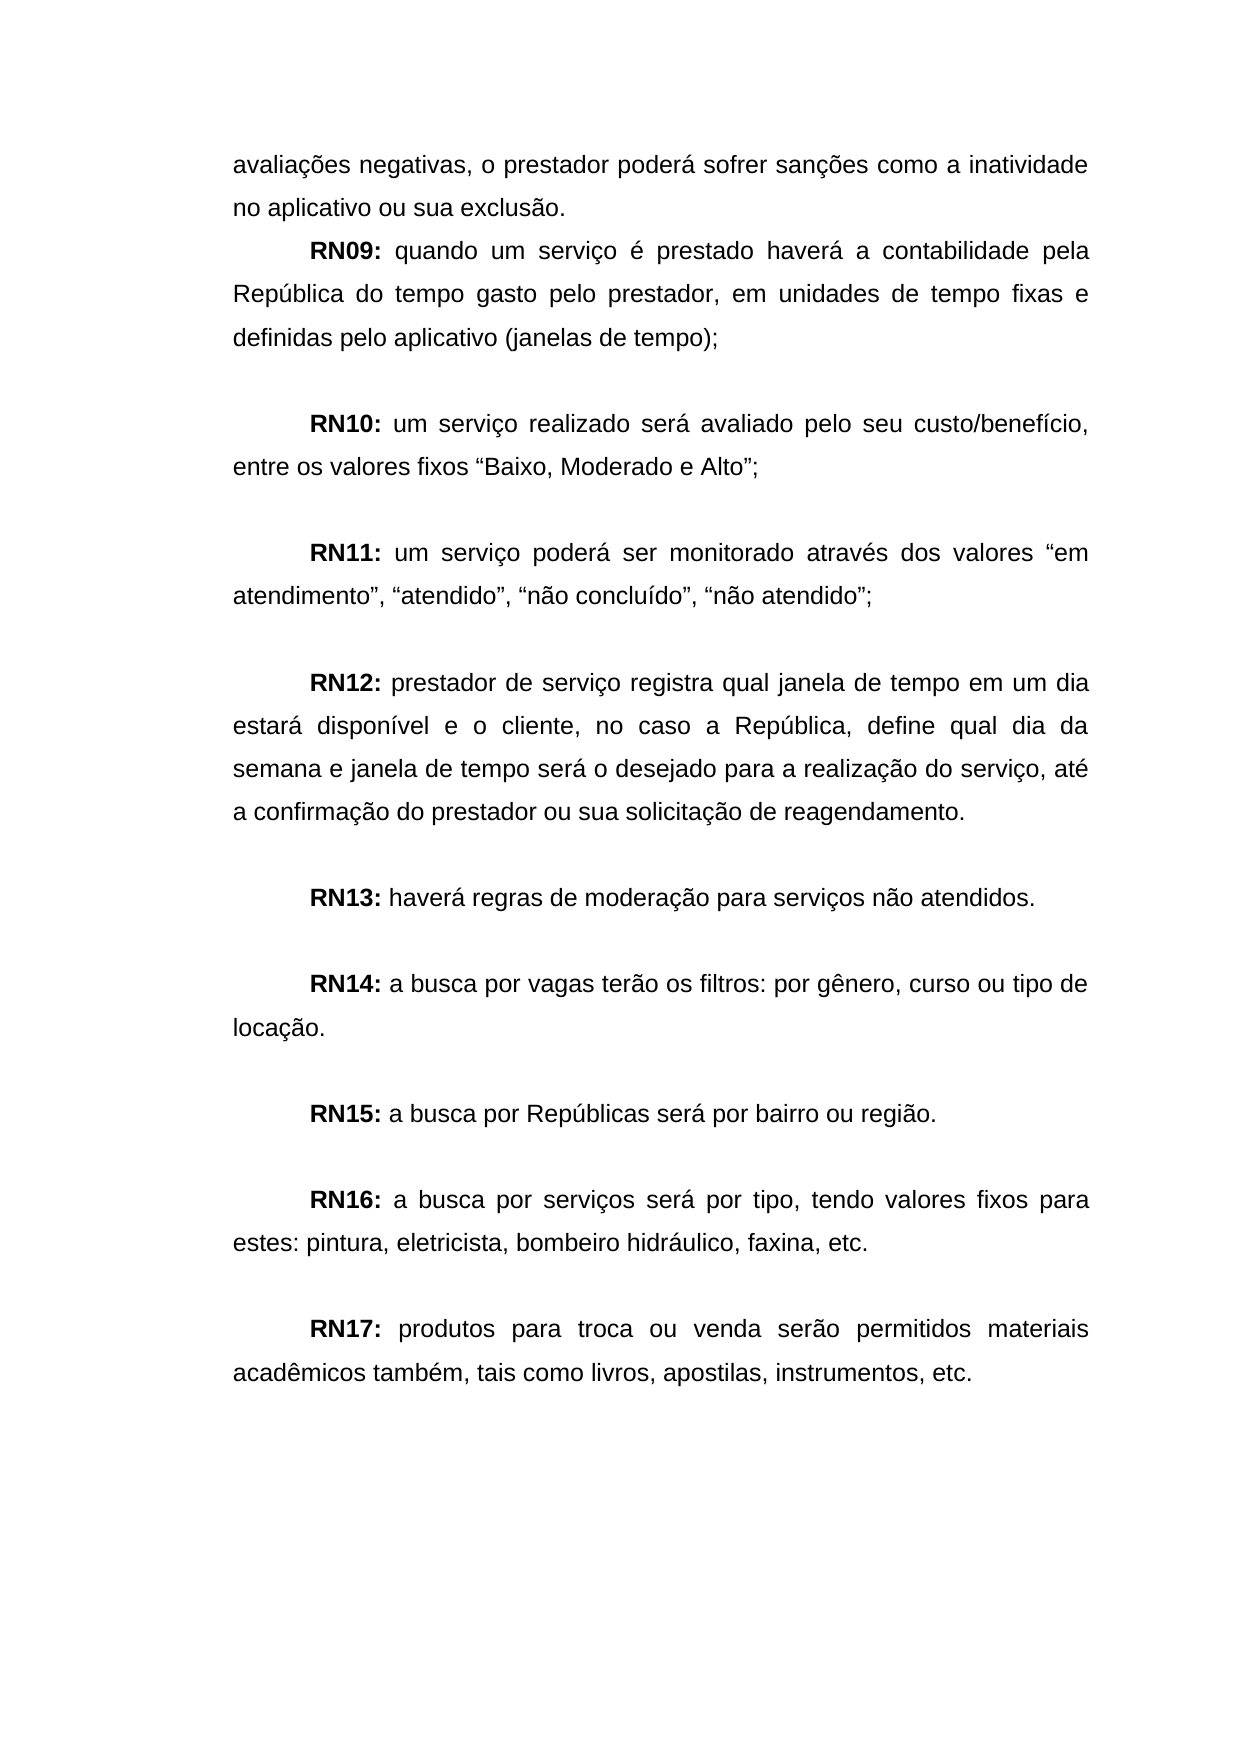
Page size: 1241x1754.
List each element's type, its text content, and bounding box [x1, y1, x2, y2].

text RN11: um serviço poderá ser monitorado através dos valores “em atendimento”, “atendido”, “não concluído”, “não atendido”; [233, 538, 1090, 610]
text RN17: produtos para troca ou venda serão permitidos materiais acadêmicos também, tais como livros, apostilas, instrumentos, etc. [233, 1314, 1090, 1386]
text RN09: quando um serviço é prestado haverá a contabilidade pela República do tempo gasto pelo prestador, em unidades de tempo fixas e definidas pelo aplicativo (janelas de tempo); [233, 236, 1090, 351]
text RN14: a busca por vagas terão os filtros: por gênero, curso ou tipo de locação. [233, 969, 1090, 1041]
text RN10: um serviço realizado será avaliado pelo seu custo/benefício, entre os valores fixos “Baixo, Moderado e Alto”; [233, 409, 1090, 481]
text RN16: a busca por serviços será por tipo, tendo valores fixos para estes: pintura, eletricista, bombeiro hidráulico, faxina, etc. [233, 1185, 1090, 1257]
text RN12: prestador de serviço registra qual janela de tempo em um dia estará disponível e o cliente, no caso a República, define qual dia da semana e janela de tempo será o desejado para a realização do serviço, até a confirmação do prestador ou sua solicitação de reagendamento. [233, 667, 1090, 826]
text avaliações negativas, o prestador poderá sofrer sanções como a inatividade no aplicativo ou sua exclusão. [233, 150, 1090, 222]
text RN15: a busca por Repúblicas será por bairro ou região. [233, 1099, 1090, 1127]
text RN13: haverá regras de moderação para serviços não atendidos. [233, 883, 1090, 912]
